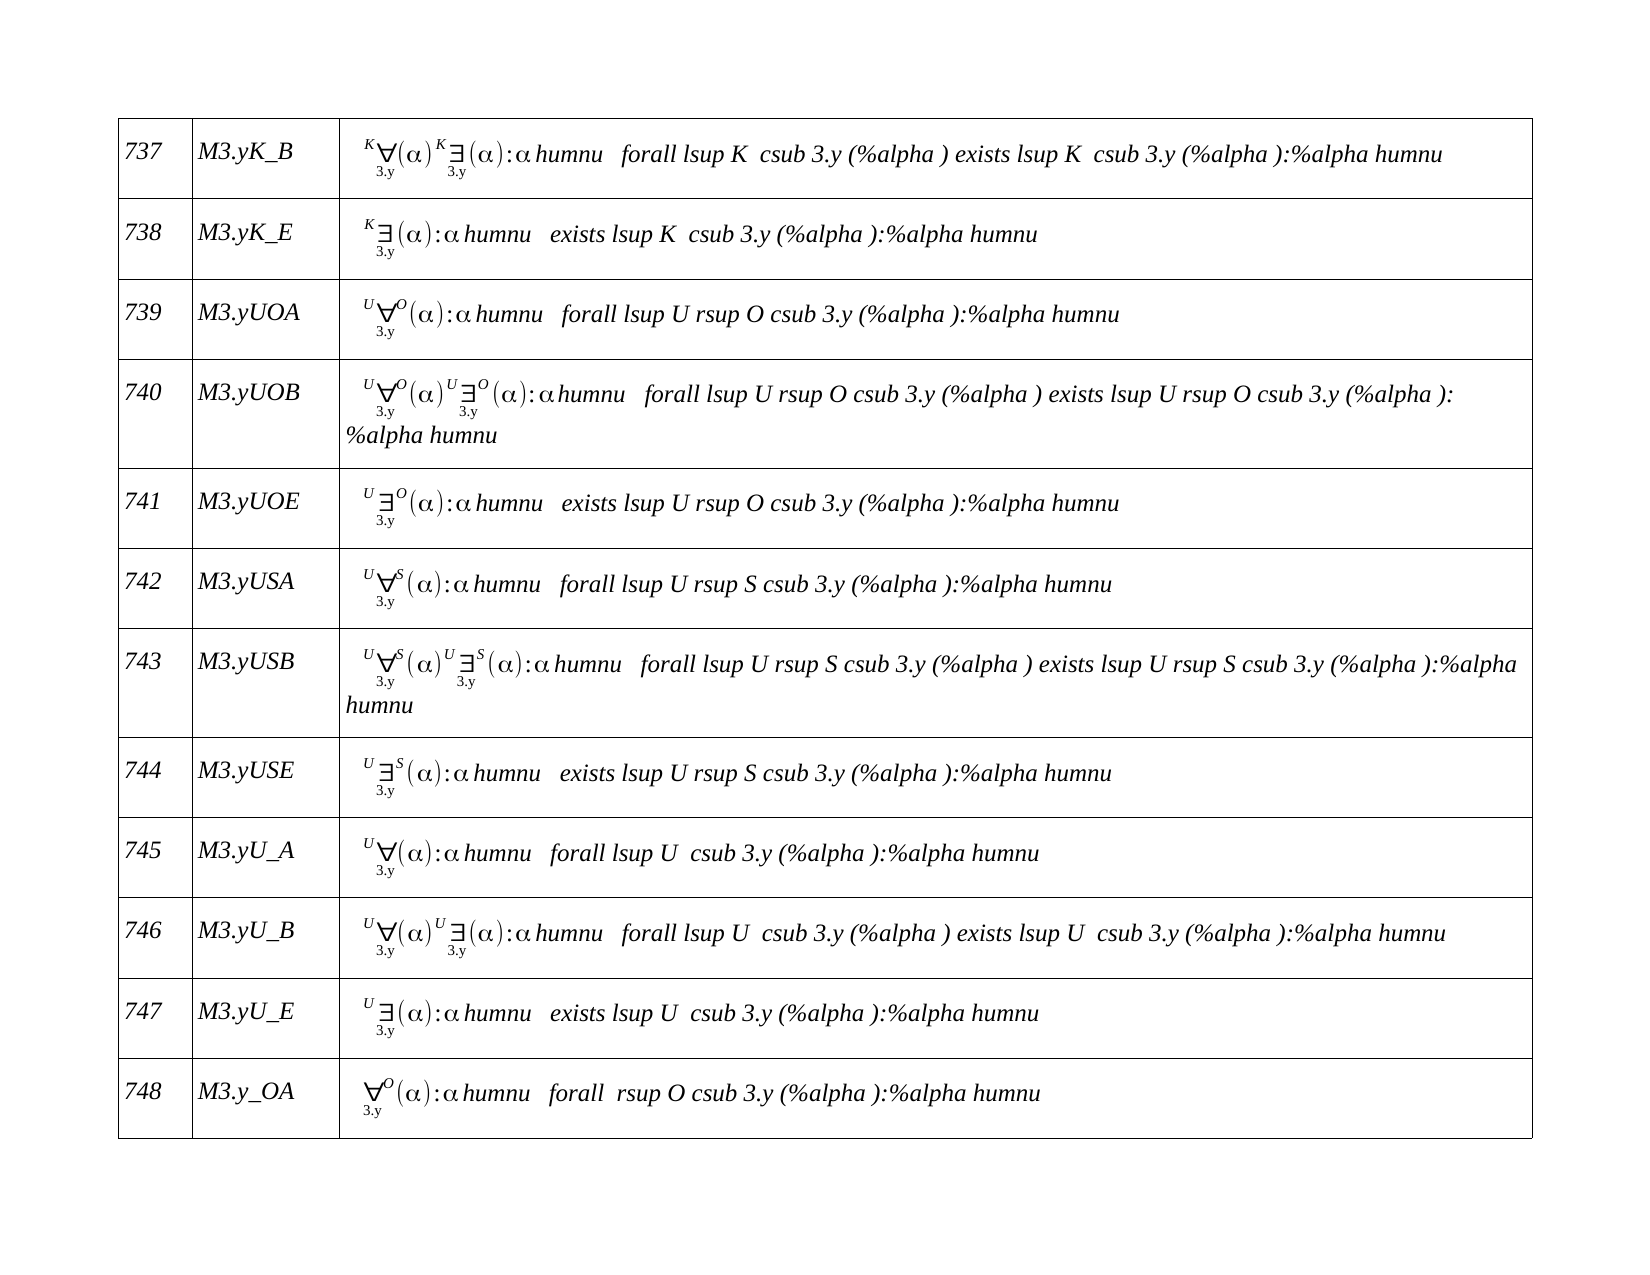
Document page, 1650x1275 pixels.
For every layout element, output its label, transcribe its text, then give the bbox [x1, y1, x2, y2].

table_cell 746 [119, 898, 192, 977]
table_cell 740 [119, 360, 192, 468]
table_cell exists lsup U rsup O csub 3.y (%alpha ):%alpha humnu [340, 469, 1532, 548]
table_cell 738 [119, 199, 192, 278]
table_cell exists lsup U csub 3.y (%alpha ):%alpha humnu [340, 979, 1532, 1058]
table_cell forall lsup U rsup S csub 3.y (%alpha ):%alpha humnu [340, 549, 1532, 628]
table_cell M3.yU_B [193, 898, 339, 977]
table_cell forall lsup U csub 3.y (%alpha ) exists lsup U csub 3.y (%alpha ):%alpha humnu [340, 898, 1532, 977]
table_cell M3.yUOA [193, 280, 339, 359]
table_cell forall lsup U rsup S csub 3.y (%alpha ) exists lsup U rsup S csub 3.y (%alpha ):%alpha humnu [340, 629, 1532, 737]
table_cell forall lsup U rsup O csub 3.y (%alpha ):%alpha humnu [340, 280, 1532, 359]
table_cell M3.yU_A [193, 818, 339, 897]
table_cell 739 [119, 280, 192, 359]
table_cell 743 [119, 629, 192, 737]
table_cell 737 [119, 119, 192, 198]
table_cell M3.yUOE [193, 469, 339, 548]
table_cell M3.yUSE [193, 738, 339, 817]
table_cell forall lsup K csub 3.y (%alpha ) exists lsup K csub 3.y (%alpha ):%alpha humnu [340, 119, 1532, 198]
table_cell M3.yUSB [193, 629, 339, 737]
table_cell 745 [119, 818, 192, 897]
table_cell exists lsup K csub 3.y (%alpha ):%alpha humnu [340, 199, 1532, 278]
table_cell M3.y_OA [193, 1059, 339, 1138]
table_cell 748 [119, 1059, 192, 1138]
table_cell M3.yK_E [193, 199, 339, 278]
table_cell 744 [119, 738, 192, 817]
table_cell forall rsup O csub 3.y (%alpha ):%alpha humnu [340, 1059, 1532, 1138]
table_cell exists lsup U rsup S csub 3.y (%alpha ):%alpha humnu [340, 738, 1532, 817]
table_cell 747 [119, 979, 192, 1058]
table_cell M3.yUSA [193, 549, 339, 628]
table_cell 742 [119, 549, 192, 628]
table_cell M3.yUOB [193, 360, 339, 468]
table_cell forall lsup U rsup O csub 3.y (%alpha ) exists lsup U rsup O csub 3.y (%alpha ):%alpha humnu [340, 360, 1532, 468]
table_cell M3.yU_E [193, 979, 339, 1058]
table_cell M3.yK_B [193, 119, 339, 198]
table_cell 741 [119, 469, 192, 548]
table_cell forall lsup U csub 3.y (%alpha ):%alpha humnu [340, 818, 1532, 897]
